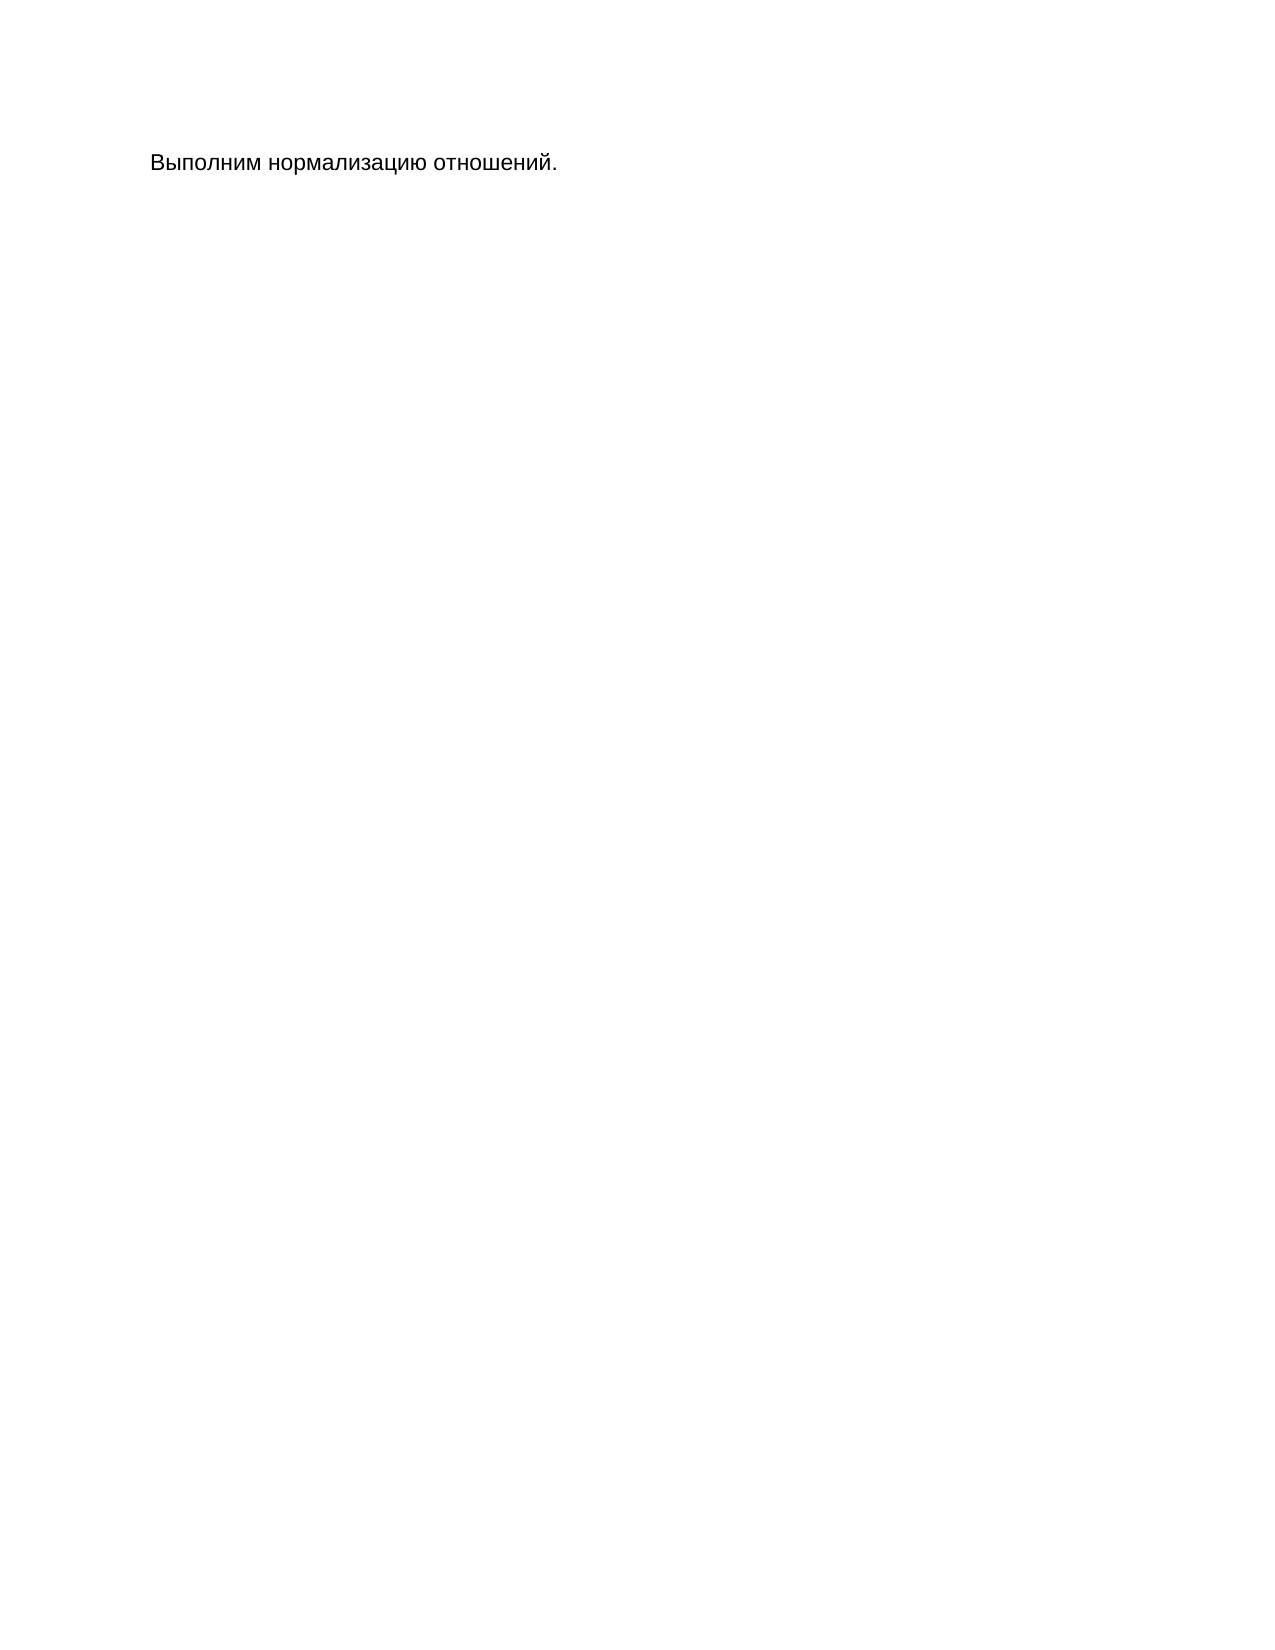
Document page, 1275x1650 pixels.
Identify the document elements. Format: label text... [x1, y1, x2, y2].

text Выполним нормализацию отношений. [150, 150, 1125, 176]
